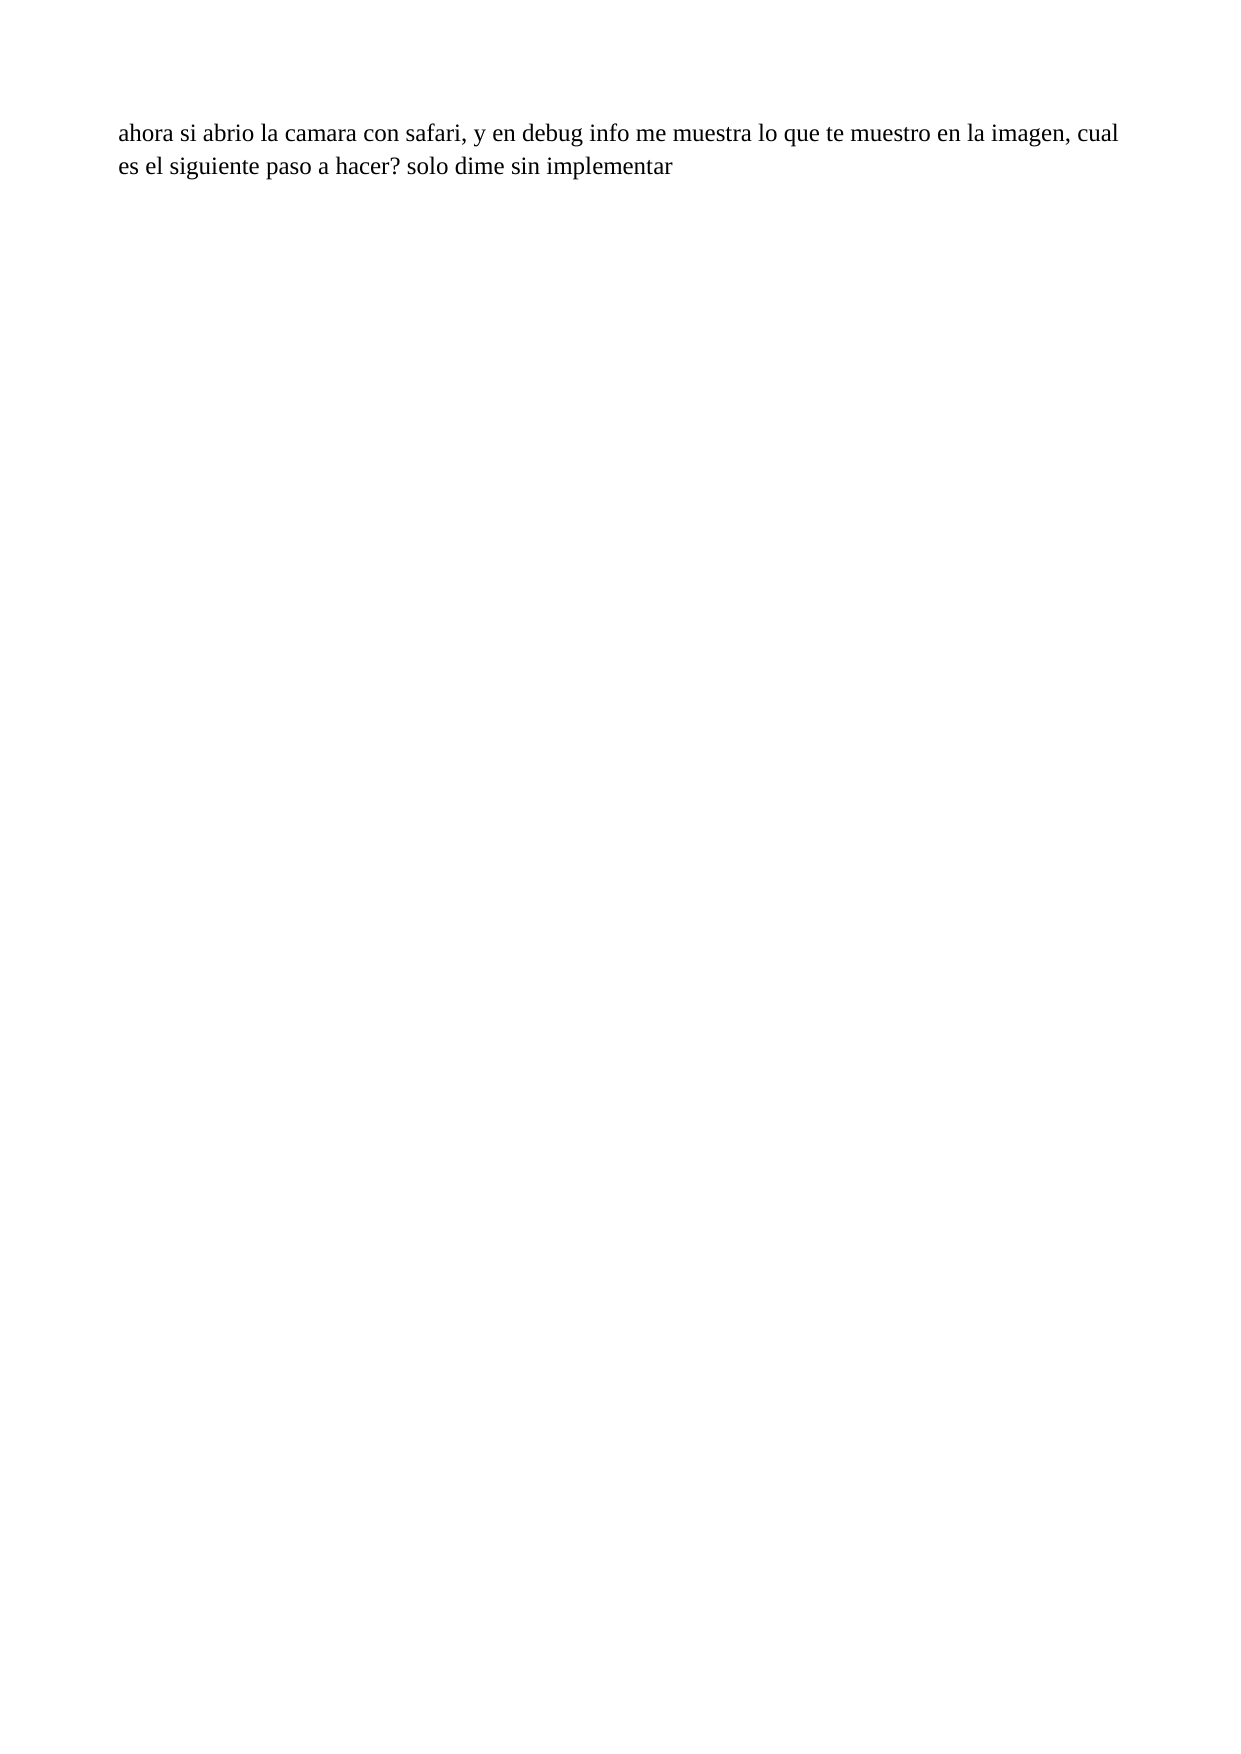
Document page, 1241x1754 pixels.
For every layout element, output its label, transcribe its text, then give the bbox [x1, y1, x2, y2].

text ahora si abrio la camara con safari, y en debug info me muestra lo que te muestro en la imagen, cual es el siguiente paso a hacer? solo dime sin implementar [118, 118, 1122, 180]
